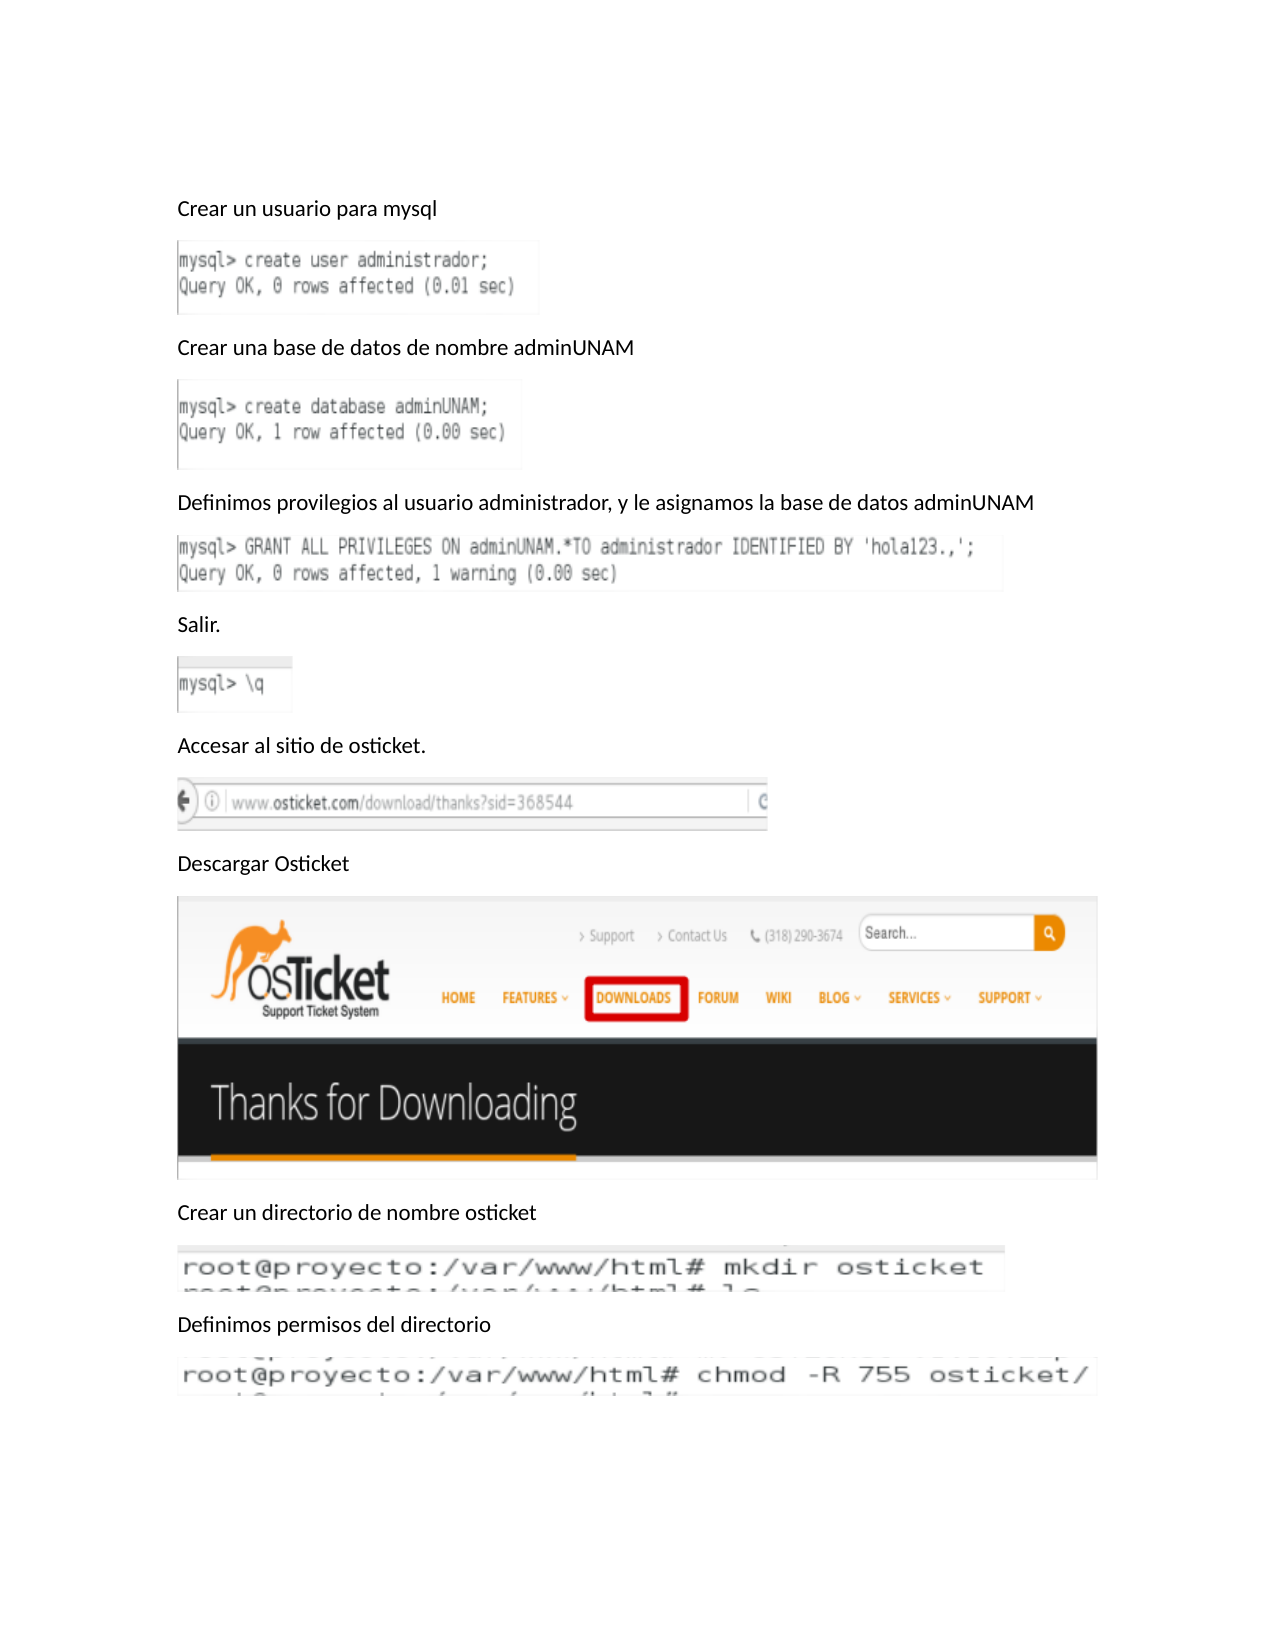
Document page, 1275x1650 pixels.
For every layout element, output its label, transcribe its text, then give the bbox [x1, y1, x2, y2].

text Crear un usuario para mysql [177, 194, 1098, 222]
text Descargar Osticket [177, 849, 1098, 877]
text Definimos provilegios al usuario administrador, y le asignamos la base de datos adminUNAM [177, 488, 1098, 516]
text Accesar al sitio de osticket. [177, 731, 1098, 759]
text Definimos permisos del directorio [177, 1311, 1098, 1338]
picture [177, 1245, 1006, 1292]
text Salir. [177, 610, 1098, 638]
picture [177, 656, 293, 713]
text Crear una base de datos de nombre adminUNAM [177, 333, 1098, 361]
picture [177, 240, 540, 315]
picture [177, 777, 768, 831]
picture [177, 1357, 1098, 1396]
picture [177, 535, 1004, 592]
text Crear un directorio de nombre osticket [177, 1198, 1098, 1227]
picture [177, 896, 1098, 1180]
picture [177, 379, 523, 470]
